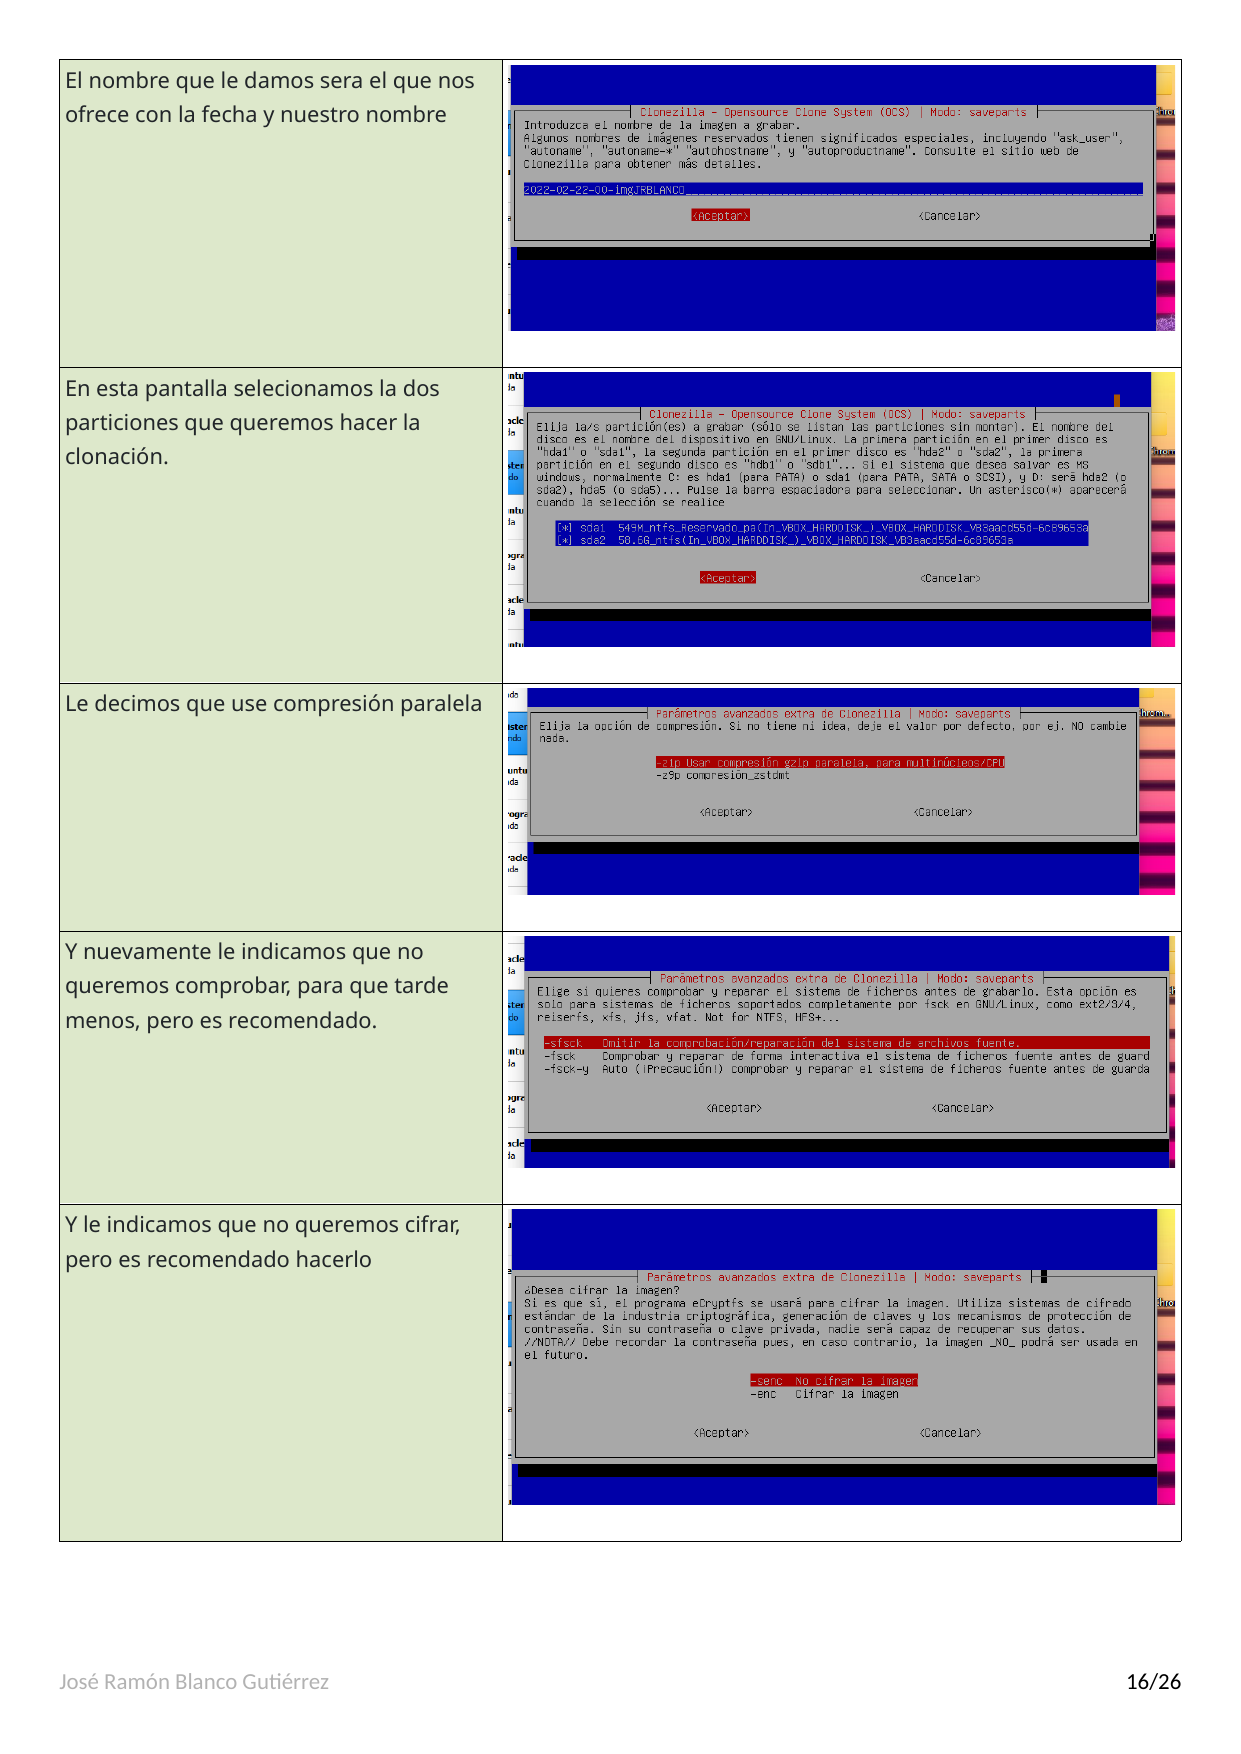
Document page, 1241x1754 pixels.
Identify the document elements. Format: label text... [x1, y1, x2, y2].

table_cell El nombre que le damos sera el que nos ofrece con la fecha y nuestro nombre [60, 60, 502, 367]
picture [508, 65, 1176, 331]
table_cell Y le indicamos que no queremos cifrar, pero es recomendado hacerlo [60, 1205, 502, 1541]
picture [508, 1209, 1176, 1505]
table_cell [503, 60, 1181, 367]
picture [508, 372, 1176, 647]
table_cell En esta pantalla selecionamos la dos particiones que queremos hacer la clonación. [60, 368, 502, 682]
picture [508, 688, 1176, 895]
table_cell [503, 684, 1181, 931]
table_cell Le decimos que use compresión paralela [60, 684, 502, 931]
table_cell [503, 932, 1181, 1203]
table_cell Y nuevamente le indicamos que no queremos comprobar, para que tarde menos, pero es recomendado. [60, 932, 502, 1203]
table_cell [503, 1205, 1181, 1541]
picture [508, 936, 1176, 1168]
table_cell [503, 368, 1181, 682]
